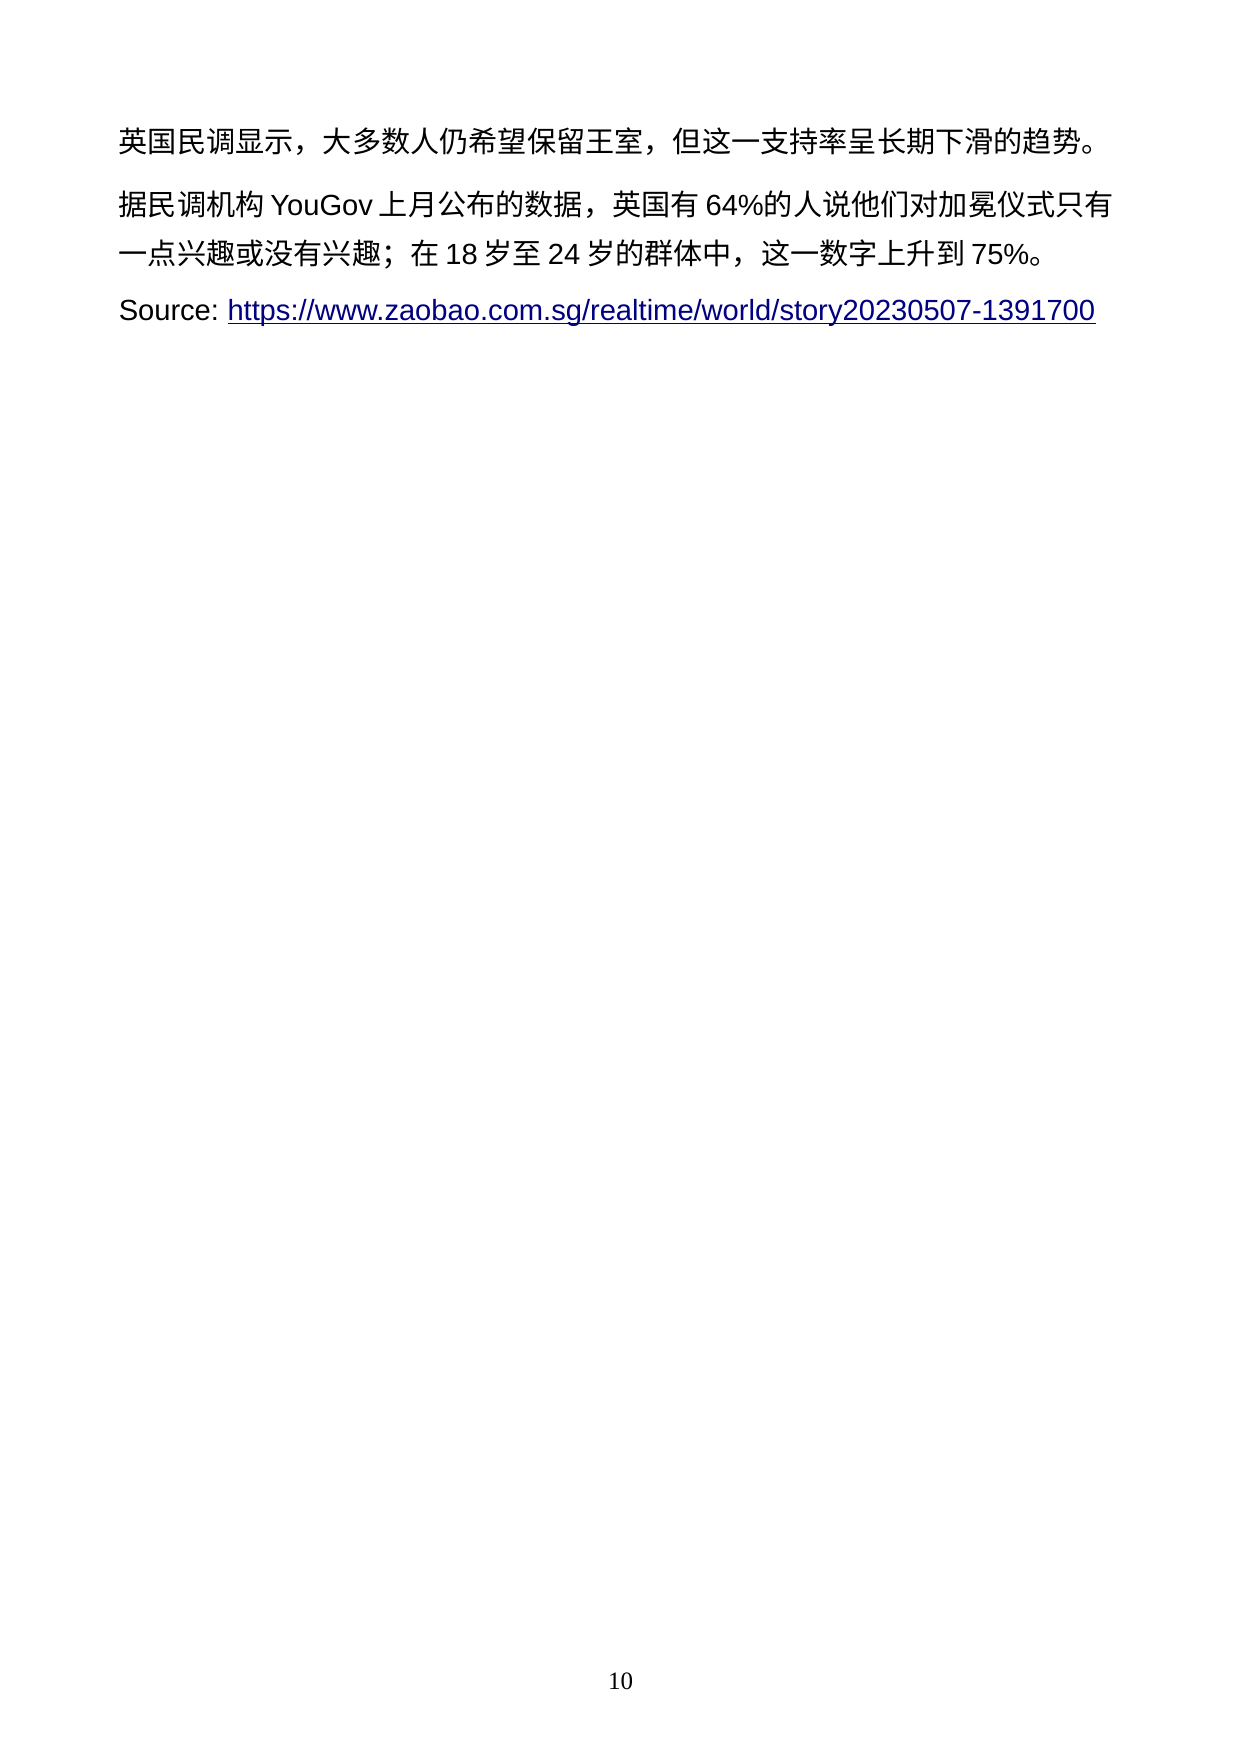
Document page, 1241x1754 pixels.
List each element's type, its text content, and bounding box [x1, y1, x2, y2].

text 英国民调显示，大多数人仍希望保留王室，但这一支持率呈长期下滑的趋势。 [118, 118, 1122, 161]
text 据民调机构YouGov上月公布的数据，英国有64%的人说他们对加冕仪式只有一点兴趣或没有兴趣；在18岁至24岁的群体中，这一数字上升到75%。 [118, 182, 1122, 272]
text Source: https://www.zaobao.com.sg/realtime/world/story20230507-1391700 [118, 293, 1122, 327]
